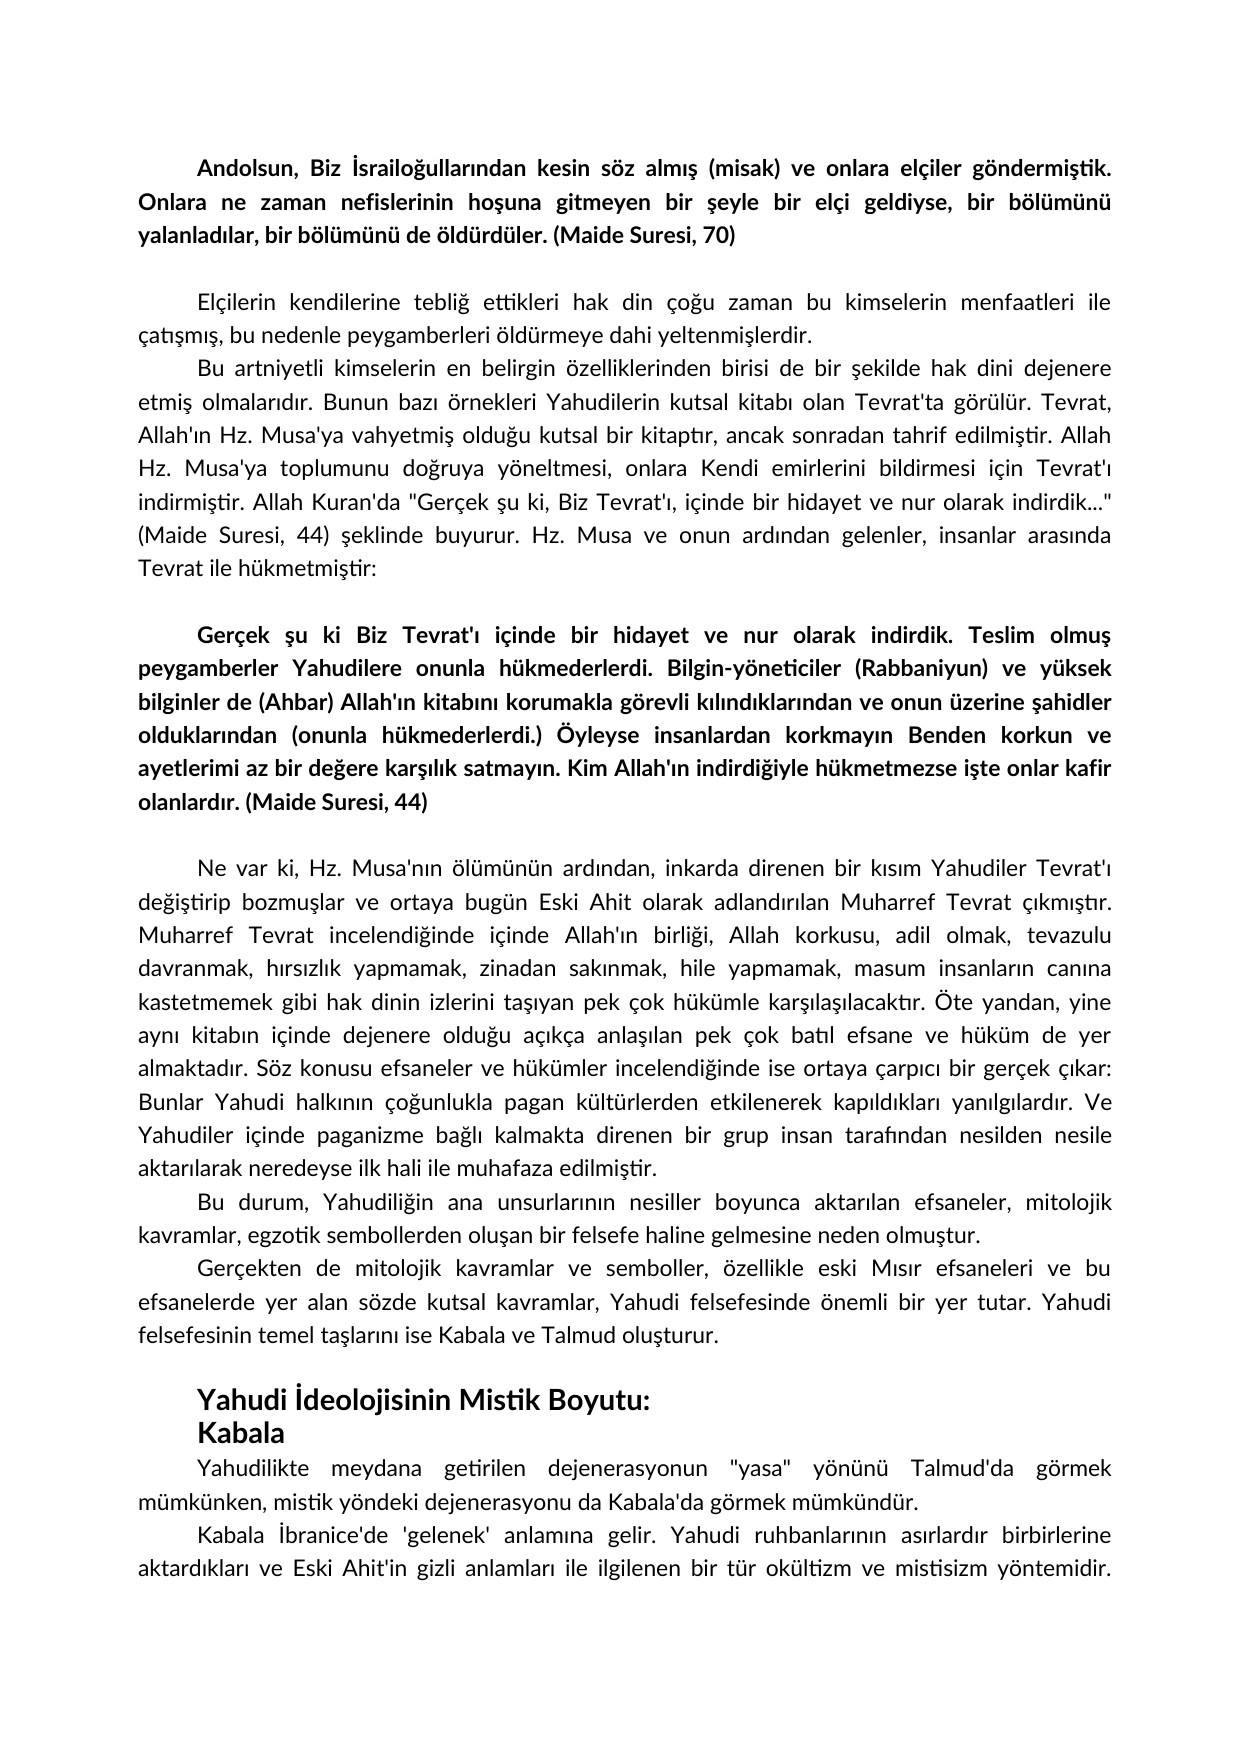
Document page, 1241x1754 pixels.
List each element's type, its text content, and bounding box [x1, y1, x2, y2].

text Yahudilikte meydana getirilen dejenerasyonun "yasa" yönünü Talmud'da görmek mümkünken, mistik yöndeki dejenerasyonu da Kabala'da görmek mümkündür. [138, 1450, 1113, 1517]
text Yahudi İdeolojisinin Mistik Boyutu: [138, 1383, 1113, 1417]
text Bu durum, Yahudiliğin ana unsurlarının nesiller boyunca aktarılan efsaneler, mitolojik kavramlar, egzotik sembollerden oluşan bir felsefe haline gelmesine neden olmuştur. [138, 1183, 1113, 1250]
text Gerçek şu ki Biz Tevrat'ı içinde bir hidayet ve nur olarak indirdik. Teslim olmuş peygamberler Yahudilere onunla hükmederlerdi. Bilgin-yöneticiler (Rabbaniyun) ve yüksek bilginler de (Ahbar) Allah'ın kitabını korumakla görevli kılındıklarından ve onun üzerine şahidler olduklarından (onunla hükmederlerdi.) Öyleyse insanlardan korkmayın Benden korkun ve ayetlerimi az bir değere karşılık satmayın. Kim Allah'ın indirdiğiyle hükmetmezse işte onlar kafir olanlardır. (Maide Suresi, 44) [138, 617, 1113, 817]
text Kabala [138, 1417, 1113, 1450]
text Elçilerin kendilerine tebliğ ettikleri hak din çoğu zaman bu kimselerin menfaatleri ile çatışmış, bu nedenle peygamberleri öldürmeye dahi yeltenmişlerdir. [138, 283, 1113, 350]
text Gerçekten de mitolojik kavramlar ve semboller, özellikle eski Mısır efsaneleri ve bu efsanelerde yer alan sözde kutsal kavramlar, Yahudi felsefesinde önemli bir yer tutar. Yahudi felsefesinin temel taşlarını ise Kabala ve Talmud oluşturur. [138, 1250, 1113, 1350]
text Andolsun, Biz İsrailoğullarından kesin söz almış (misak) ve onlara elçiler göndermiştik. Onlara ne zaman nefislerinin hoşuna gitmeyen bir şeyle bir elçi geldiyse, bir bölümünü yalanladılar, bir bölümünü de öldürdüler. (Maide Suresi, 70) [138, 150, 1113, 250]
text Bu artniyetli kimselerin en belirgin özelliklerinden birisi de bir şekilde hak dini dejenere etmiş olmalarıdır. Bunun bazı örnekleri Yahudilerin kutsal kitabı olan Tevrat'ta görülür. Tevrat, Allah'ın Hz. Musa'ya vahyetmiş olduğu kutsal bir kitaptır, ancak sonradan tahrif edilmiştir. Allah Hz. Musa'ya toplumunu doğruya yöneltmesi, onlara Kendi emirlerini bildirmesi için Tevrat'ı indirmiştir. Allah Kuran'da "Gerçek şu ki, Biz Tevrat'ı, içinde bir hidayet ve nur olarak indirdik..." (Maide Suresi, 44) şeklinde buyurur. Hz. Musa ve onun ardından gelenler, insanlar arasında Tevrat ile hükmetmiştir: [138, 350, 1113, 583]
text Kabala İbranice'de 'gelenek' anlamına gelir. Yahudi ruhbanlarının asırlardır birbirlerine aktardıkları ve Eski Ahit'in gizli anlamları ile ilgilenen bir tür okültizm ve mistisizm yöntemidir. [138, 1517, 1113, 1583]
text Ne var ki, Hz. Musa'nın ölümünün ardından, inkarda direnen bir kısım Yahudiler Tevrat'ı değiştirip bozmuşlar ve ortaya bugün Eski Ahit olarak adlandırılan Muharref Tevrat çıkmıştır. Muharref Tevrat incelendiğinde içinde Allah'ın birliği, Allah korkusu, adil olmak, tevazulu davranmak, hırsızlık yapmamak, zinadan sakınmak, hile yapmamak, masum insanların canına kastetmemek gibi hak dinin izlerini taşıyan pek çok hükümle karşılaşılacaktır. Öte yandan, yine aynı kitabın içinde dejenere olduğu açıkça anlaşılan pek çok batıl efsane ve hüküm de yer almaktadır. Söz konusu efsaneler ve hükümler incelendiğinde ise ortaya çarpıcı bir gerçek çıkar: Bunlar Yahudi halkının çoğunlukla pagan kültürlerden etkilenerek kapıldıkları yanılgılardır. Ve Yahudiler içinde paganizme bağlı kalmakta direnen bir grup insan tarafından nesilden nesile aktarılarak neredeyse ilk hali ile muhafaza edilmiştir. [138, 850, 1113, 1183]
